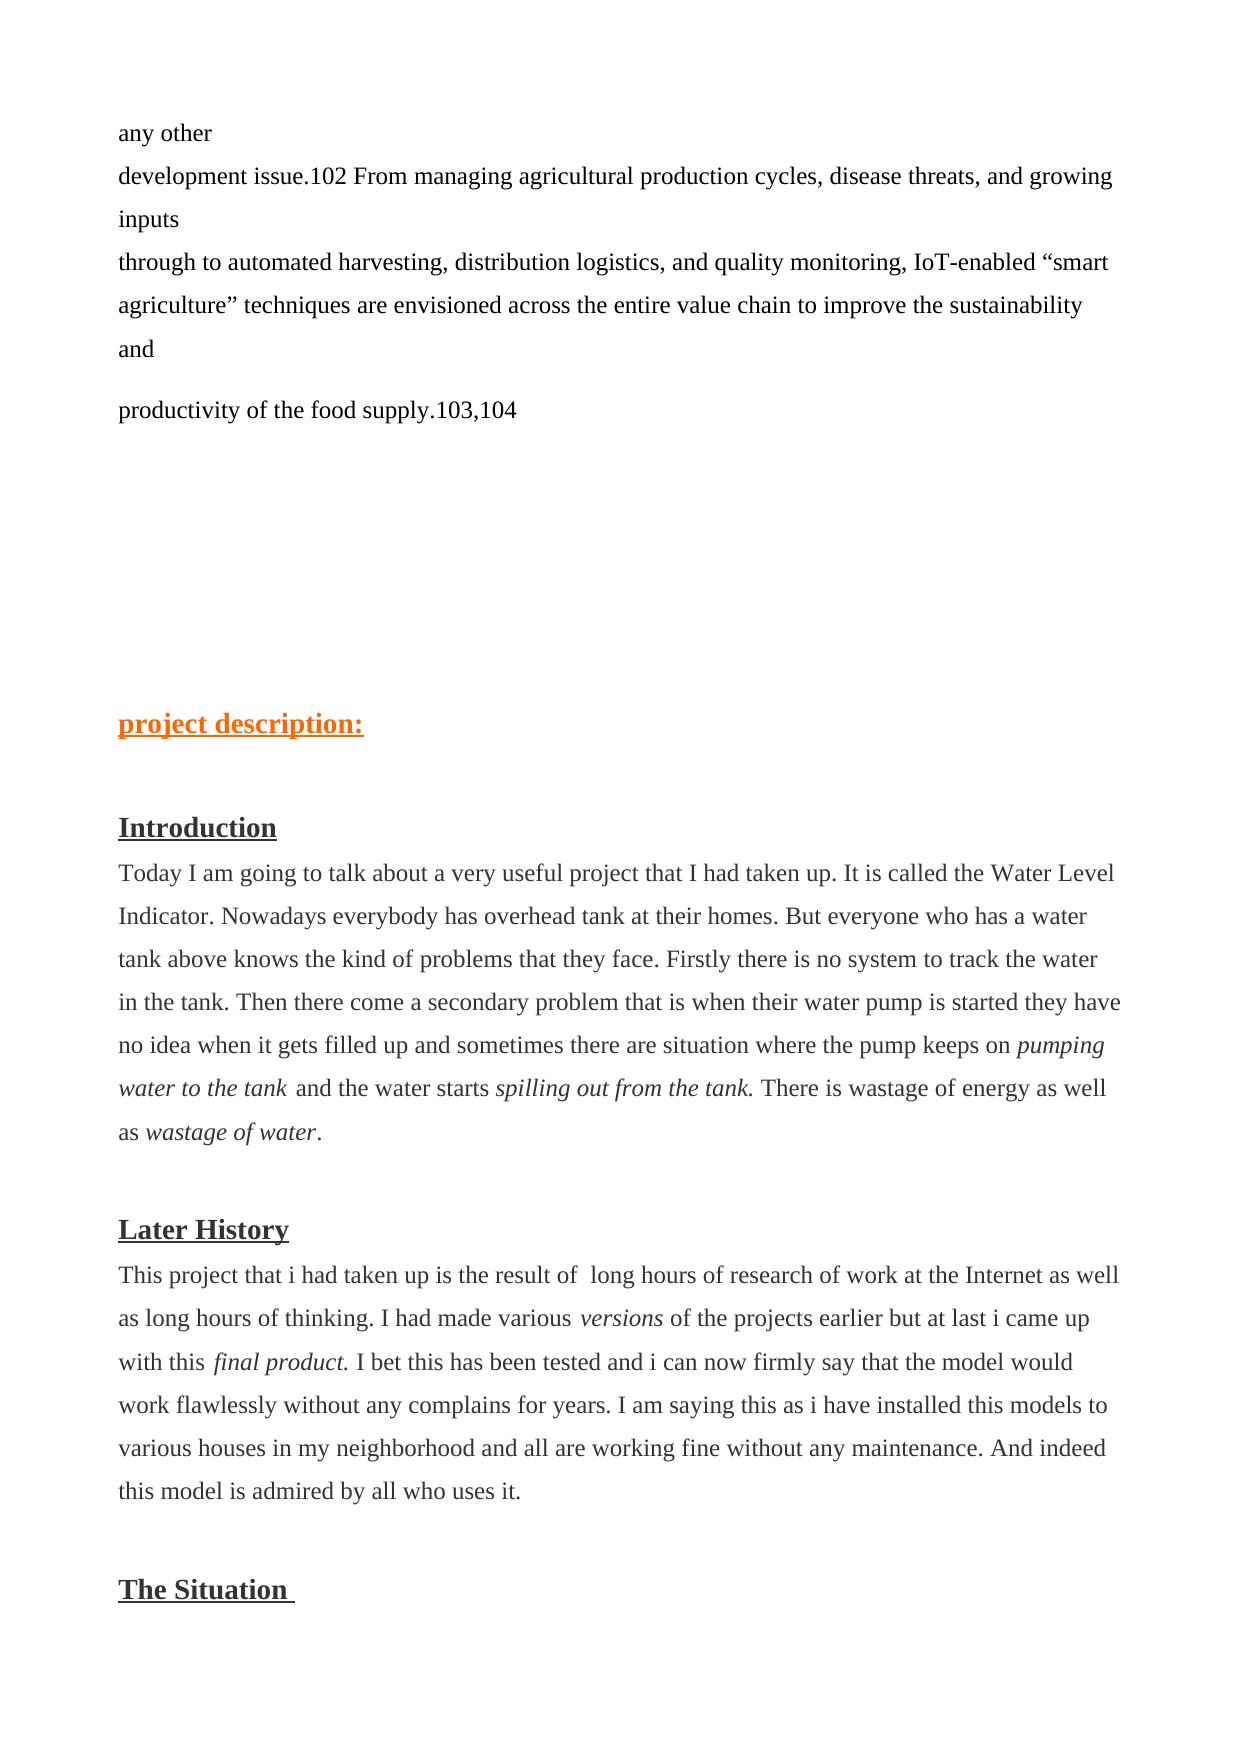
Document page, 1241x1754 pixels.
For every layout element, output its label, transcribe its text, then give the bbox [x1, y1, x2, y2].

text productivity of the food supply.103,104 [118, 395, 1122, 423]
text agriculture” techniques are envisioned across the entire value chain to improve the sustainability and [118, 291, 1122, 362]
text any other [118, 118, 1122, 147]
text development issue.102 From managing agricultural production cycles, disease threats, and growing inputs [118, 161, 1122, 233]
text project description: [118, 706, 1122, 740]
text Introduction Today I am going to talk about a very useful project that I had taken up. It is called the Water Level Indicator. Nowadays everybody has overhead tank at their homes. But everyone who has a water tank above knows the kind of problems that they face. Firstly there is no system to track the water in the tank. Then there come a secondary problem that is when their water pump is started they have no idea when it gets filled up and sometimes there are situation where the pump keeps on pumping water to the tank and the water starts spilling out from the tank. There is wastage of energy as well as wastage of water. Later History This project that i had taken up is the result of long hours of research of work at the Internet as well as long hours of thinking. I had made various versions of the projects earlier but at last i came up with this final product. I bet this has been tested and i can now firmly say that the model would work flawlessly without any complains for years. I am saying this as i have installed this models to various houses in my neighborhood and all are working fine without any maintenance. And indeed this model is admired by all who uses it. The Situation [118, 810, 1122, 1605]
text through to automated harvesting, distribution logistics, and quality monitoring, IoT-enabled “smart [118, 247, 1122, 276]
